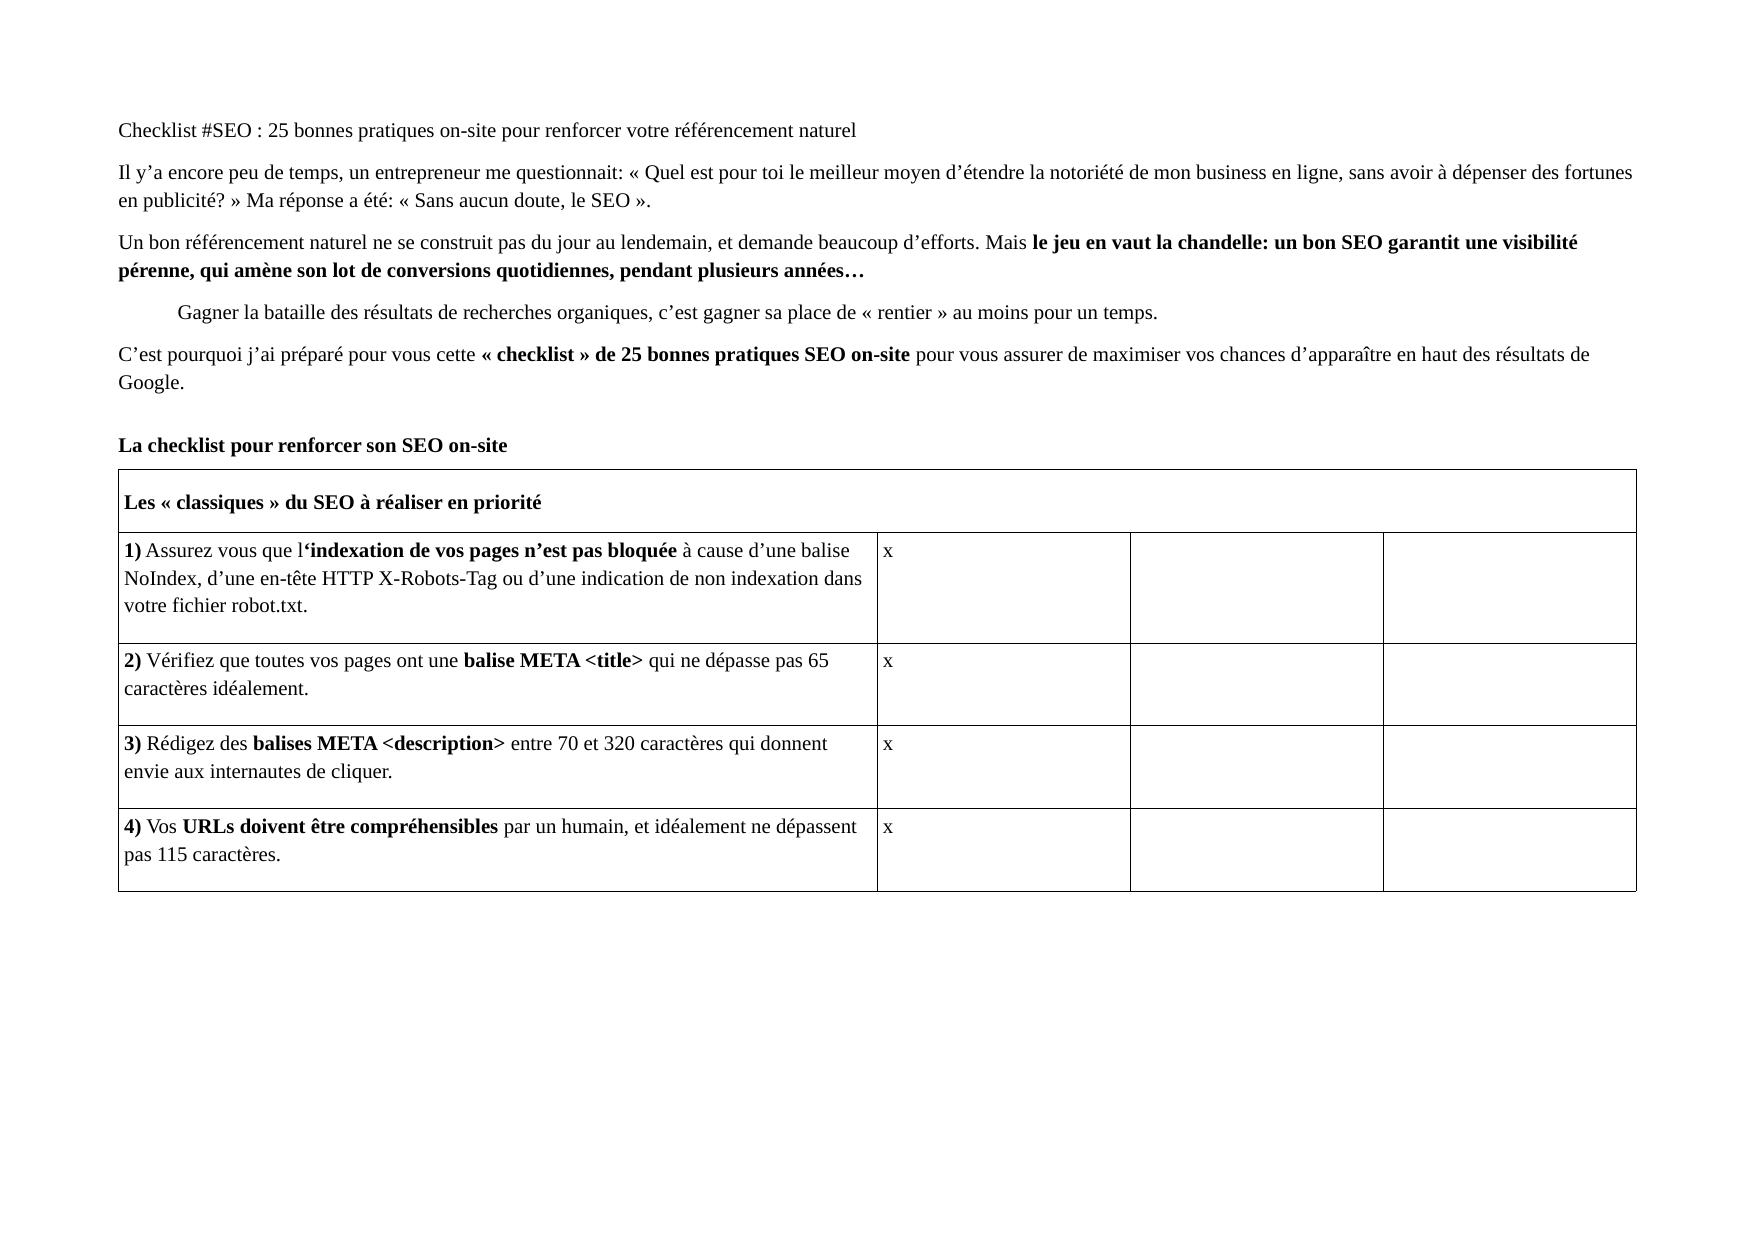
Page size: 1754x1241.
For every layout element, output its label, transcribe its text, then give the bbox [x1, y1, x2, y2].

table_cell [1131, 644, 1383, 725]
table_cell [1384, 533, 1636, 642]
text Checklist #SEO : 25 bonnes pratiques on-site pour renforcer votre référencement naturel [118, 118, 1636, 142]
text Un bon référencement naturel ne se construit pas du jour au lendemain, et demande beaucoup d’efforts. Mais le jeu en vaut la chandelle: un bon SEO garantit une visibilité pérenne, qui amène son lot de conversions quotidiennes, pendant plusieurs années… [118, 230, 1636, 282]
text Gagner la bataille des résultats de recherches organiques, c’est gagner sa place de « rentier » au moins pour un temps. [177, 300, 1577, 324]
table_cell x [878, 644, 1130, 725]
text C’est pourquoi j’ai préparé pour vous cette « checklist » de 25 bonnes pratiques SEO on-site pour vous assurer de maximiser vos chances d’apparaître en haut des résultats de Google. [118, 342, 1636, 394]
table_header Les « classiques » du SEO à réaliser en priorité [119, 470, 1636, 532]
table_cell [1131, 809, 1383, 891]
table_cell [1384, 726, 1636, 808]
table_cell 4) Vos URLs doivent être compréhensibles par un humain, et idéalement ne dépassent pas 115 caractères. [119, 809, 877, 891]
table_cell 1) Assurez vous que l‘indexation de vos pages n’est pas bloquée à cause d’une balise NoIndex, d’une en-tête HTTP X-Robots-Tag ou d’une indication de non indexation dans votre fichier robot.txt. [119, 533, 877, 642]
table_cell [1384, 809, 1636, 891]
table_cell x [878, 726, 1130, 808]
subtitle La checklist pour renforcer son SEO on-site [118, 433, 1636, 457]
table_cell [1131, 726, 1383, 808]
table_cell x [878, 809, 1130, 891]
table_cell x [878, 533, 1130, 642]
table_cell 3) Rédigez des balises META <description> entre 70 et 320 caractères qui donnent envie aux internautes de cliquer. [119, 726, 877, 808]
table_cell [1384, 644, 1636, 725]
table_cell [1131, 533, 1383, 642]
text Il y’a encore peu de temps, un entrepreneur me questionnait: « Quel est pour toi le meilleur moyen d’étendre la notoriété de mon business en ligne, sans avoir à dépenser des fortunes en publicité? » Ma réponse a été: « Sans aucun doute, le SEO ». [118, 160, 1636, 212]
table_cell 2) Vérifiez que toutes vos pages ont une balise META <title> qui ne dépasse pas 65 caractères idéalement. [119, 644, 877, 725]
